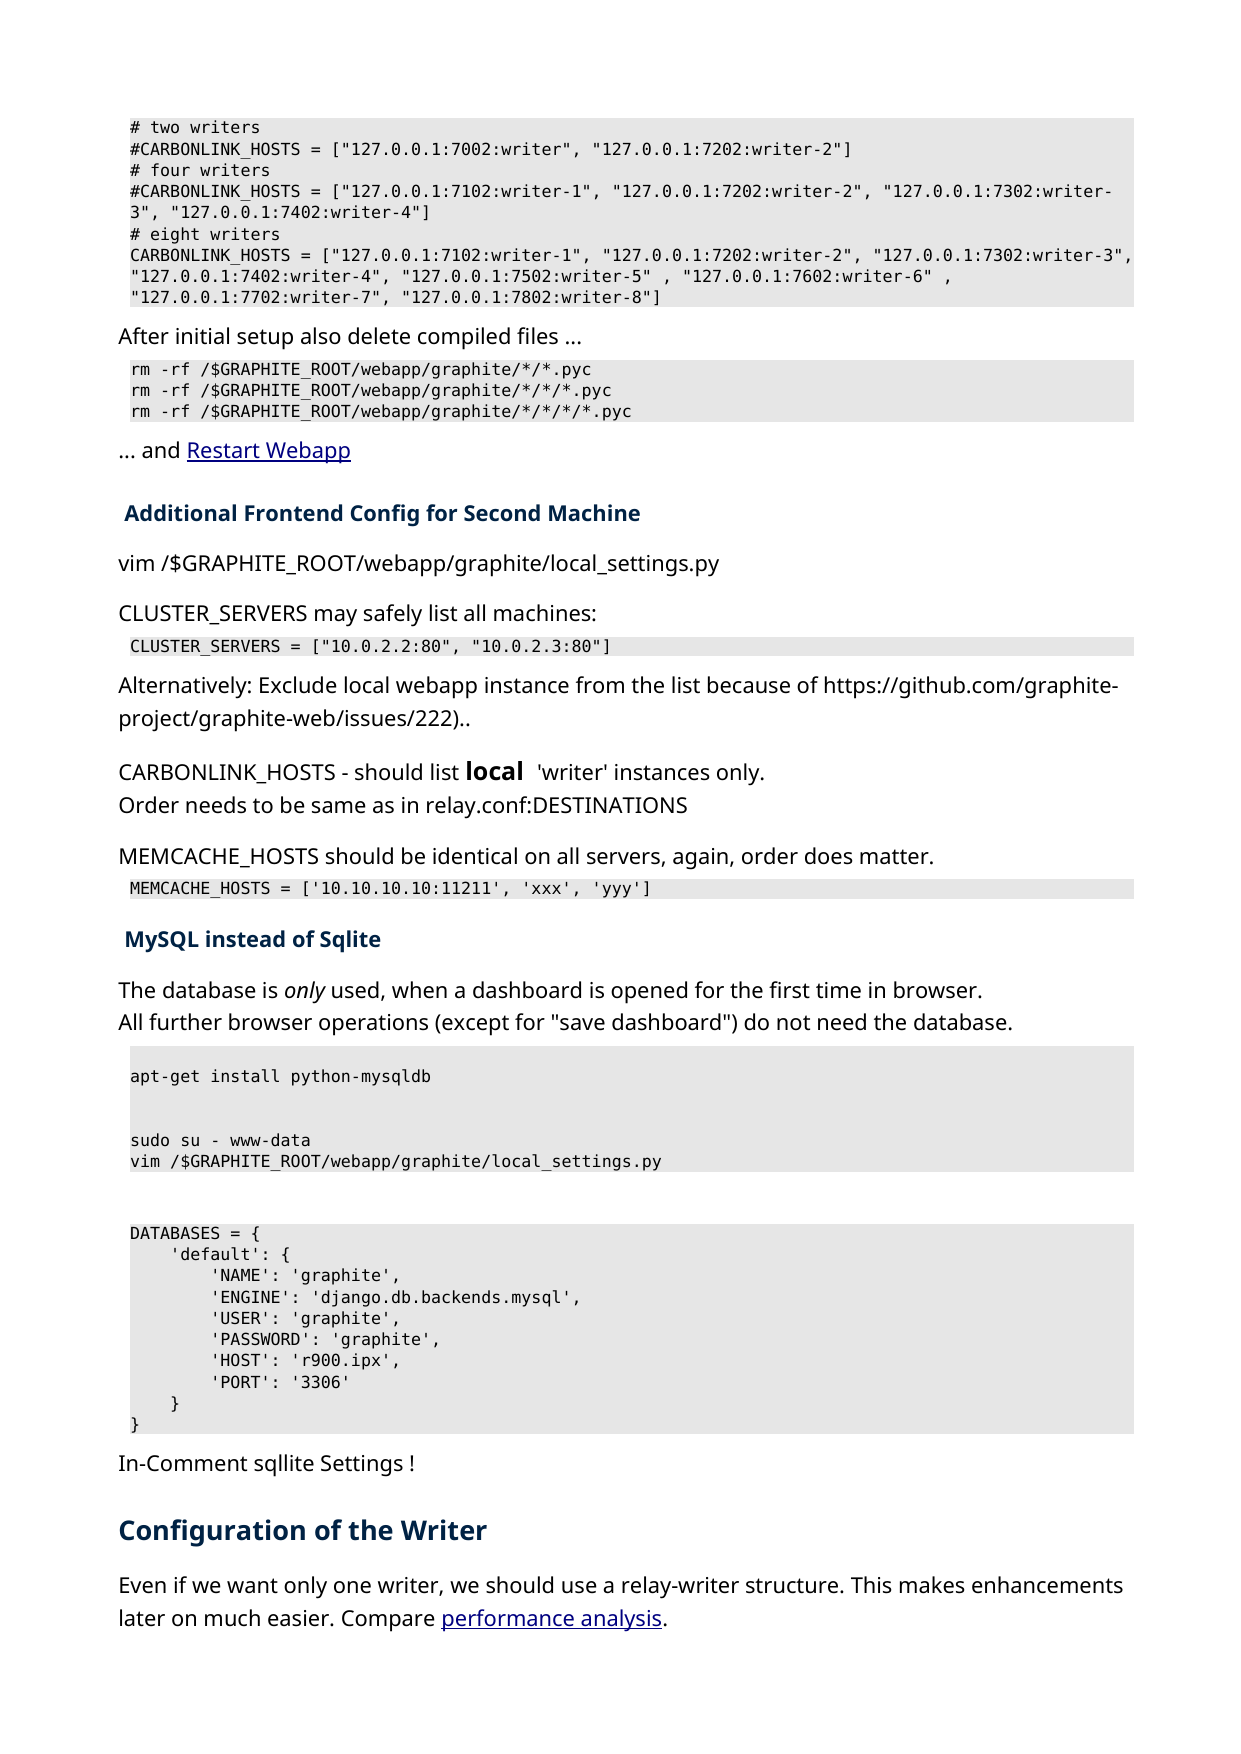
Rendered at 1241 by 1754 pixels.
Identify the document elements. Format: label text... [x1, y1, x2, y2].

subtitle Additional Frontend Config for Second Machine [124, 498, 1134, 527]
text #CARBONLINK_HOSTS = ["127.0.0.1:7102:writer-1", "127.0.0.1:7202:writer-2", "127.0.0.1:7302:writer-3", "127.0.0.1:7402:writer-4"] [130, 182, 1134, 222]
text rm -rf /$GRAPHITE_ROOT/webapp/graphite/*/*.pyc [130, 360, 1134, 379]
text MEMCACHE_HOSTS = ['10.10.10.10:11211', 'xxx', 'yyy'] [130, 879, 1134, 899]
subtitle MySQL instead of Sqlite [124, 924, 1134, 954]
text In-Comment sqllite Settings ! [118, 1448, 1134, 1478]
text #CARBONLINK_HOSTS = ["127.0.0.1:7002:writer", "127.0.0.1:7202:writer-2"] [130, 139, 1134, 159]
text sudo su - www-data [130, 1131, 1134, 1150]
text 'HOST': 'r900.ipx', [130, 1351, 1134, 1371]
text The database is only used, when a dashboard is opened for the first time in browser. All further browser operations (except for "save dashboard") do not need the database. [118, 974, 1134, 1037]
text vim /$GRAPHITE_ROOT/webapp/graphite/local_settings.py [130, 1152, 1134, 1172]
text } [130, 1415, 1134, 1434]
text # eight writers [130, 224, 1134, 244]
text Even if we want only one writer, we should use a relay-writer structure. This makes enhancements later on much easier. Compare performance analysis. [118, 1570, 1134, 1632]
text 'PASSWORD': 'graphite', [130, 1330, 1134, 1349]
text CLUSTER_SERVERS = ["10.0.2.2:80", "10.0.2.3:80"] [130, 637, 1134, 656]
text rm -rf /$GRAPHITE_ROOT/webapp/graphite/*/*/*.pyc [130, 381, 1134, 400]
text } [130, 1394, 1134, 1413]
text CARBONLINK_HOSTS = ["127.0.0.1:7102:writer-1", "127.0.0.1:7202:writer-2", "127.0.0.1:7302:writer-3", "127.0.0.1:7402:writer-4", "127.0.0.1:7502:writer-5" , "127.0.0.1:7602:writer-6" , "127.0.0.1:7702:writer-7", "127.0.0.1:7802:writer-8"] [130, 246, 1134, 307]
text CARBONLINK_HOSTS - should list local 'writer' instances only. Order needs to be same as in relay.conf:DESTINATIONS [118, 753, 1134, 820]
text apt-get install python-mysqldb [130, 1067, 1134, 1087]
text 'PORT': '3306' [130, 1373, 1134, 1392]
text Alternatively: Exclude local webapp instance from the list because of https://github.com/graphite-project/graphite-web/issues/222).. [118, 670, 1134, 733]
text After initial setup also delete compiled files ... [118, 321, 1134, 351]
text DATABASES = { [130, 1224, 1134, 1243]
text 'default': { [130, 1245, 1134, 1264]
text 'NAME': 'graphite', [130, 1266, 1134, 1286]
text CLUSTER_SERVERS may safely list all machines: [118, 598, 1134, 628]
text vim /$GRAPHITE_ROOT/webapp/graphite/local_settings.py [118, 548, 1134, 578]
text 'ENGINE': 'django.db.backends.mysql', [130, 1288, 1134, 1307]
text # two writers [130, 118, 1134, 137]
text MEMCACHE_HOSTS should be identical on all servers, again, order does matter. [118, 841, 1134, 870]
subtitle Configuration of the Writer [118, 1512, 1134, 1548]
text ... and Restart Webapp [118, 435, 1134, 465]
text rm -rf /$GRAPHITE_ROOT/webapp/graphite/*/*/*/*.pyc [130, 402, 1134, 422]
text 'USER': 'graphite', [130, 1309, 1134, 1328]
text # four writers [130, 161, 1134, 180]
